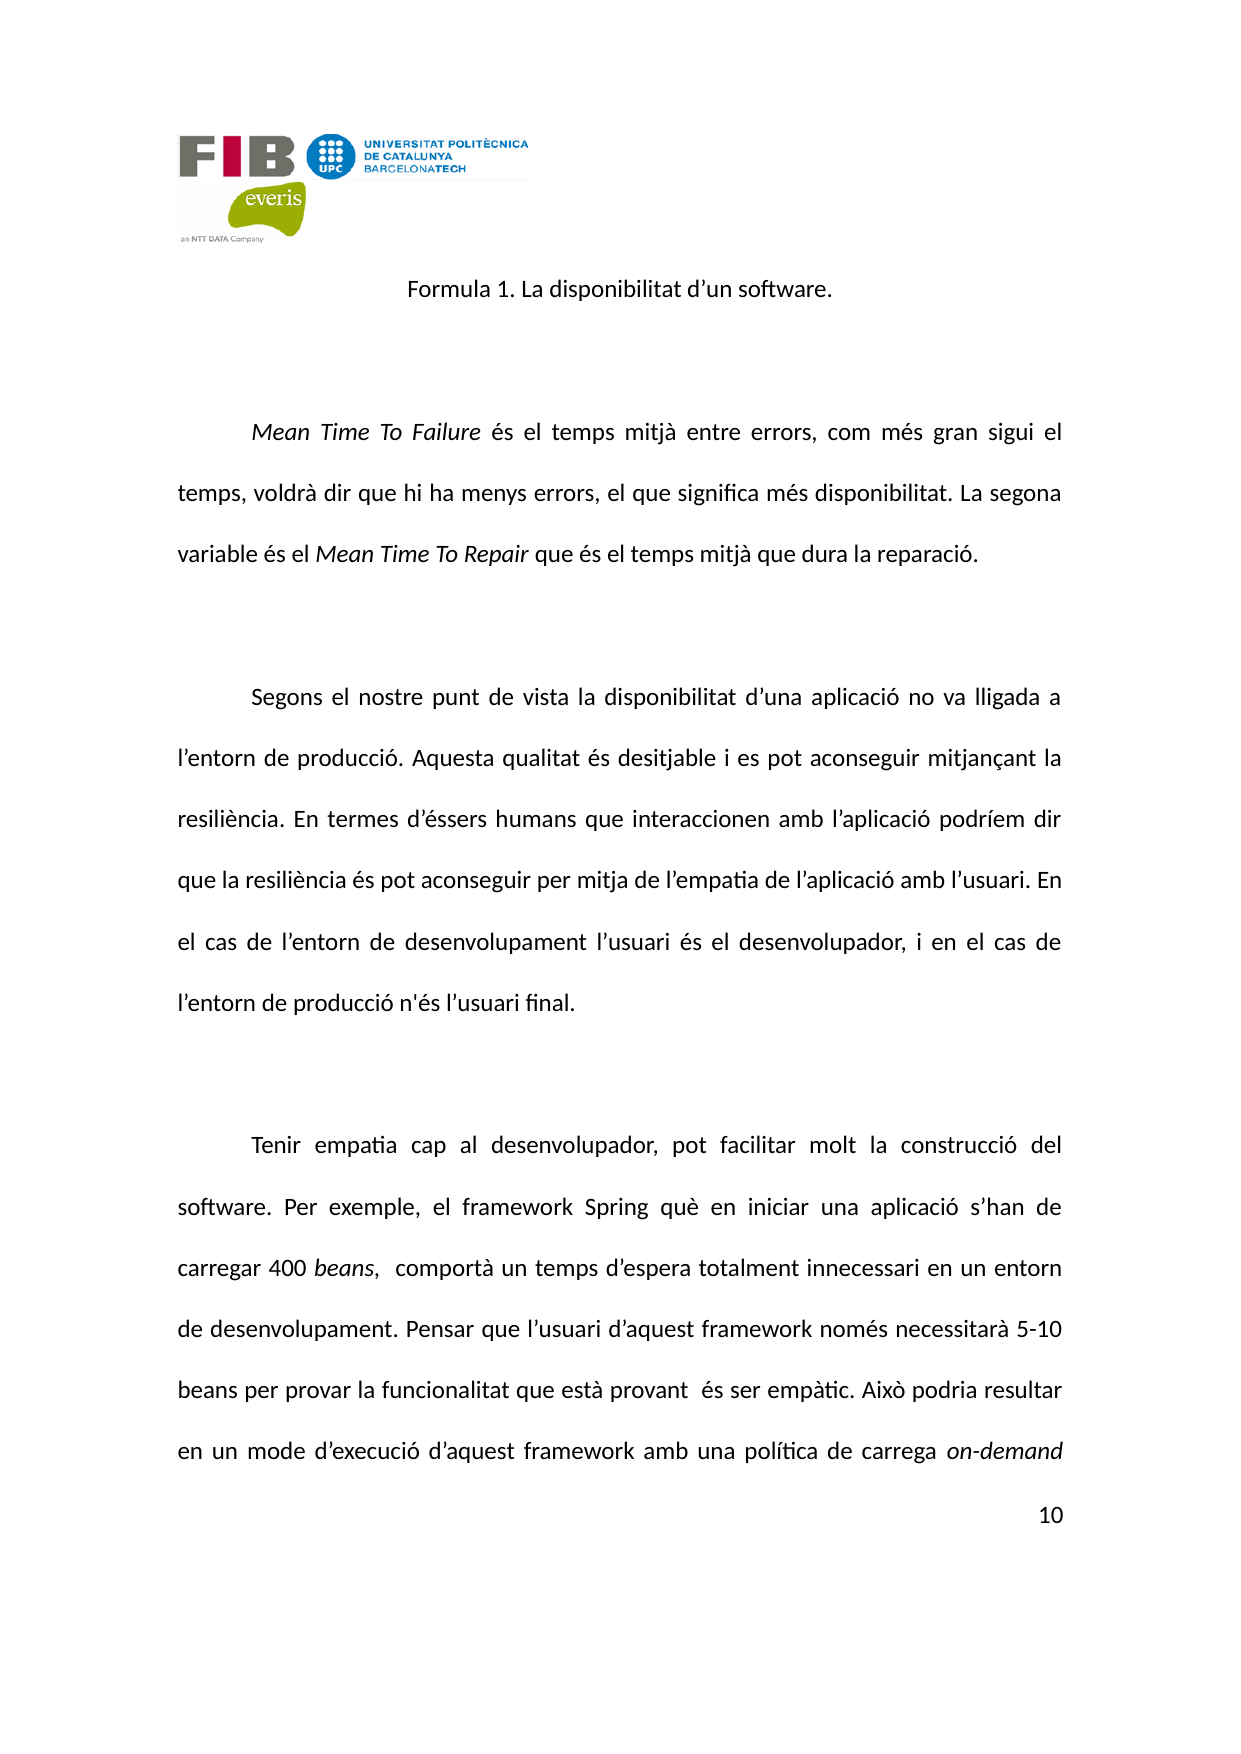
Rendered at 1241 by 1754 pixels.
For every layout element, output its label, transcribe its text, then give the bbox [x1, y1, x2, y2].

text Tenir empatia cap al desenvolupador, pot facilitar molt la construcció del software. Per exemple, el framework Spring què en iniciar una aplicació s’han de carregar 400 beans, comportà un temps d’espera totalment innecessari en un entorn de desenvolupament. Pensar que l’usuari d’aquest framework només necessitarà 5-10 beans per provar la funcionalitat que està provant és ser empàtic. Això podria resultar en un mode d’execució d’aquest framework amb una política de carrega on-demand [177, 1129, 1063, 1465]
picture [177, 134, 529, 243]
text Formula 1. La disponibilitat d’un software. [177, 273, 1063, 304]
text Mean Time To Failure és el temps mitjà entre errors, com més gran sigui el temps, voldrà dir que hi ha menys errors, el que significa més disponibilitat. La segona variable és el Mean Time To Repair que és el temps mitjà que dura la reparació. [177, 416, 1063, 569]
text Segons el nostre punt de vista la disponibilitat d’una aplicació no va lligada a l’entorn de producció. Aquesta qualitat és desitjable i es pot aconseguir mitjançant la resiliència. En termes d’éssers humans que interaccionen amb l’aplicació podríem dir que la resiliència és pot aconseguir per mitja de l’empatia de l’aplicació amb l’usuari. En el cas de l’entorn de desenvolupament l’usuari és el desenvolupador, i en el cas de l’entorn de producció n'és l’usuari final. [177, 681, 1063, 1017]
